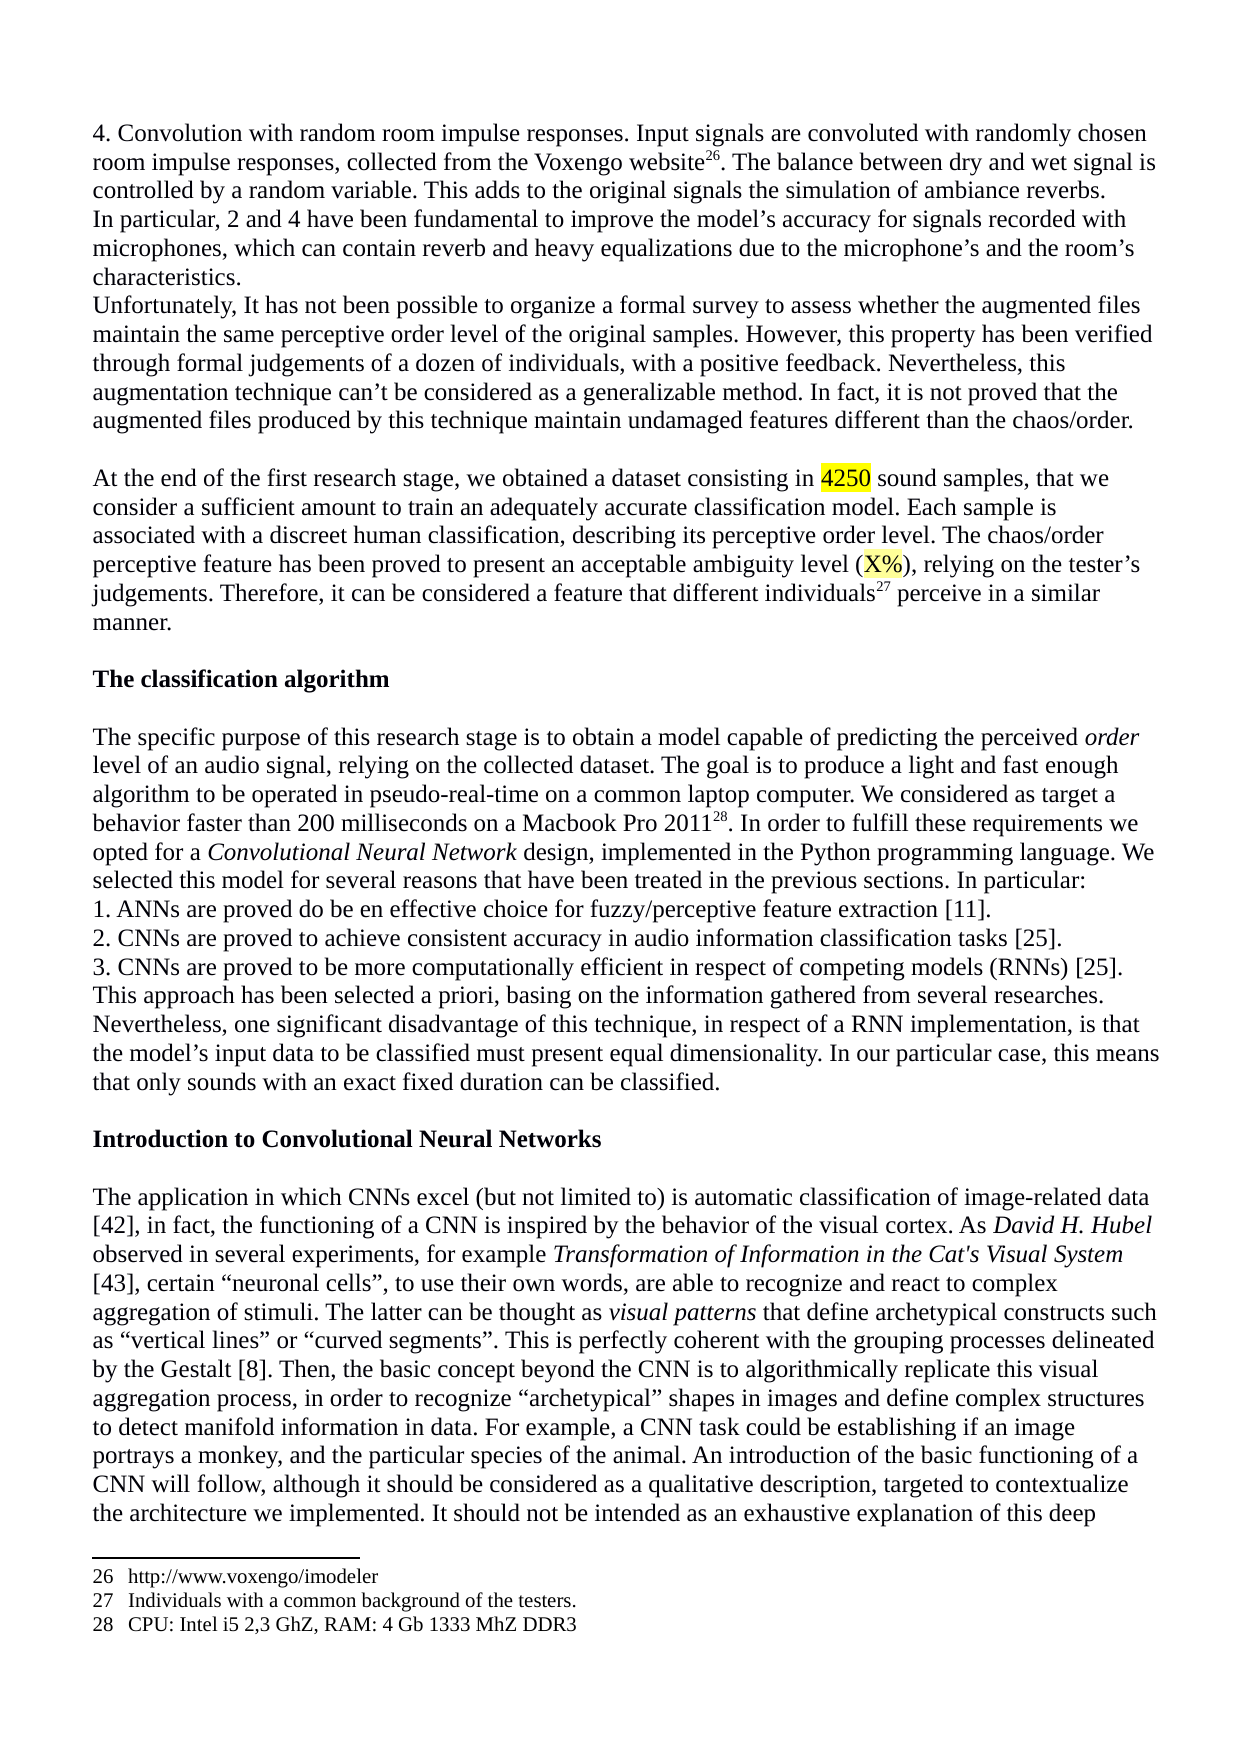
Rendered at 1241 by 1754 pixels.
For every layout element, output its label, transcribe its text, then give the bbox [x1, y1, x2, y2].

text Individuals with a common background of the testers. [92, 1588, 1160, 1612]
text 3. CNNs are proved to be more computationally efficient in respect of competing models (RNNs) [25]. [92, 952, 1160, 981]
text http://www.voxengo/imodeler [92, 1564, 1160, 1588]
text The classification algorithm [92, 664, 1160, 693]
text Unfortunately, It has not been possible to organize a formal survey to assess whether the augmented files maintain the same perceptive order level of the original samples. However, this property has been verified through formal judgements of a dozen of individuals, with a positive feedback. Nevertheless, this augmentation technique can’t be considered as a generalizable method. In fact, it is not proved that the augmented files produced by this technique maintain undamaged features different than the chaos/order. [92, 291, 1160, 434]
text At the end of the first research stage, we obtained a dataset consisting in 4250 sound samples, that we consider a sufficient amount to train an adequately accurate classification model. Each sample is associated with a discreet human classification, describing its perceptive order level. The chaos/order perceptive feature has been proved to present an acceptable ambiguity level (X%), relying on the tester’s judgements. Therefore, it can be considered a feature that different individuals perceive in a similar manner. [92, 463, 1160, 636]
text 2. CNNs are proved to achieve consistent accuracy in audio information classification tasks [25]. [92, 923, 1160, 952]
text CPU: Intel i5 2,3 GhZ, RAM: 4 Gb 1333 MhZ DDR3 [92, 1612, 1160, 1636]
text In particular, 2 and 4 have been fundamental to improve the model’s accuracy for signals recorded with microphones, which can contain reverb and heavy equalizations due to the microphone’s and the room’s characteristics. [92, 204, 1160, 291]
text Nevertheless, one significant disadvantage of this technique, in respect of a RNN implementation, is that the model’s input data to be classified must present equal dimensionality. In our particular case, this means that only sounds with an exact fixed duration can be classified. [92, 1009, 1160, 1096]
text 1. ANNs are proved do be en effective choice for fuzzy/perceptive feature extraction [11]. [92, 894, 1160, 923]
text The application in which CNNs excel (but not limited to) is automatic classification of image-related data [42], in fact, the functioning of a CNN is inspired by the behavior of the visual cortex. As David H. Hubel observed in several experiments, for example Transformation of Information in the Cat's Visual System [43], certain “neuronal cells”, to use their own words, are able to recognize and react to complex aggregation of stimuli. The latter can be thought as visual patterns that define archetypical constructs such as “vertical lines” or “curved segments”. This is perfectly coherent with the grouping processes delineated by the Gestalt [8]. Then, the basic concept beyond the CNN is to algorithmically replicate this visual aggregation process, in order to recognize “archetypical” shapes in images and define complex structures to detect manifold information in data. For example, a CNN task could be establishing if an image portrays a monkey, and the particular species of the animal. An introduction of the basic functioning of a CNN will follow, although it should be considered as a qualitative description, targeted to contextualize the architecture we implemented. It should not be intended as an exhaustive explanation of this deep [92, 1182, 1160, 1527]
text Introduction to Convolutional Neural Networks [92, 1124, 1160, 1153]
text The specific purpose of this research stage is to obtain a model capable of predicting the perceived order level of an audio signal, relying on the collected dataset. The goal is to produce a light and fast enough algorithm to be operated in pseudo-real-time on a common laptop computer. We considered as target a behavior faster than 200 milliseconds on a Macbook Pro 2011. In order to fulfill these requirements we opted for a Convolutional Neural Network design, implemented in the Python programming language. We selected this model for several reasons that have been treated in the previous sections. In particular: [92, 722, 1160, 894]
text This approach has been selected a priori, basing on the information gathered from several researches. [92, 981, 1160, 1009]
text 4. Convolution with random room impulse responses. Input signals are convoluted with randomly chosen room impulse responses, collected from the Voxengo website. The balance between dry and wet signal is controlled by a random variable. This adds to the original signals the simulation of ambiance reverbs. [92, 118, 1160, 204]
